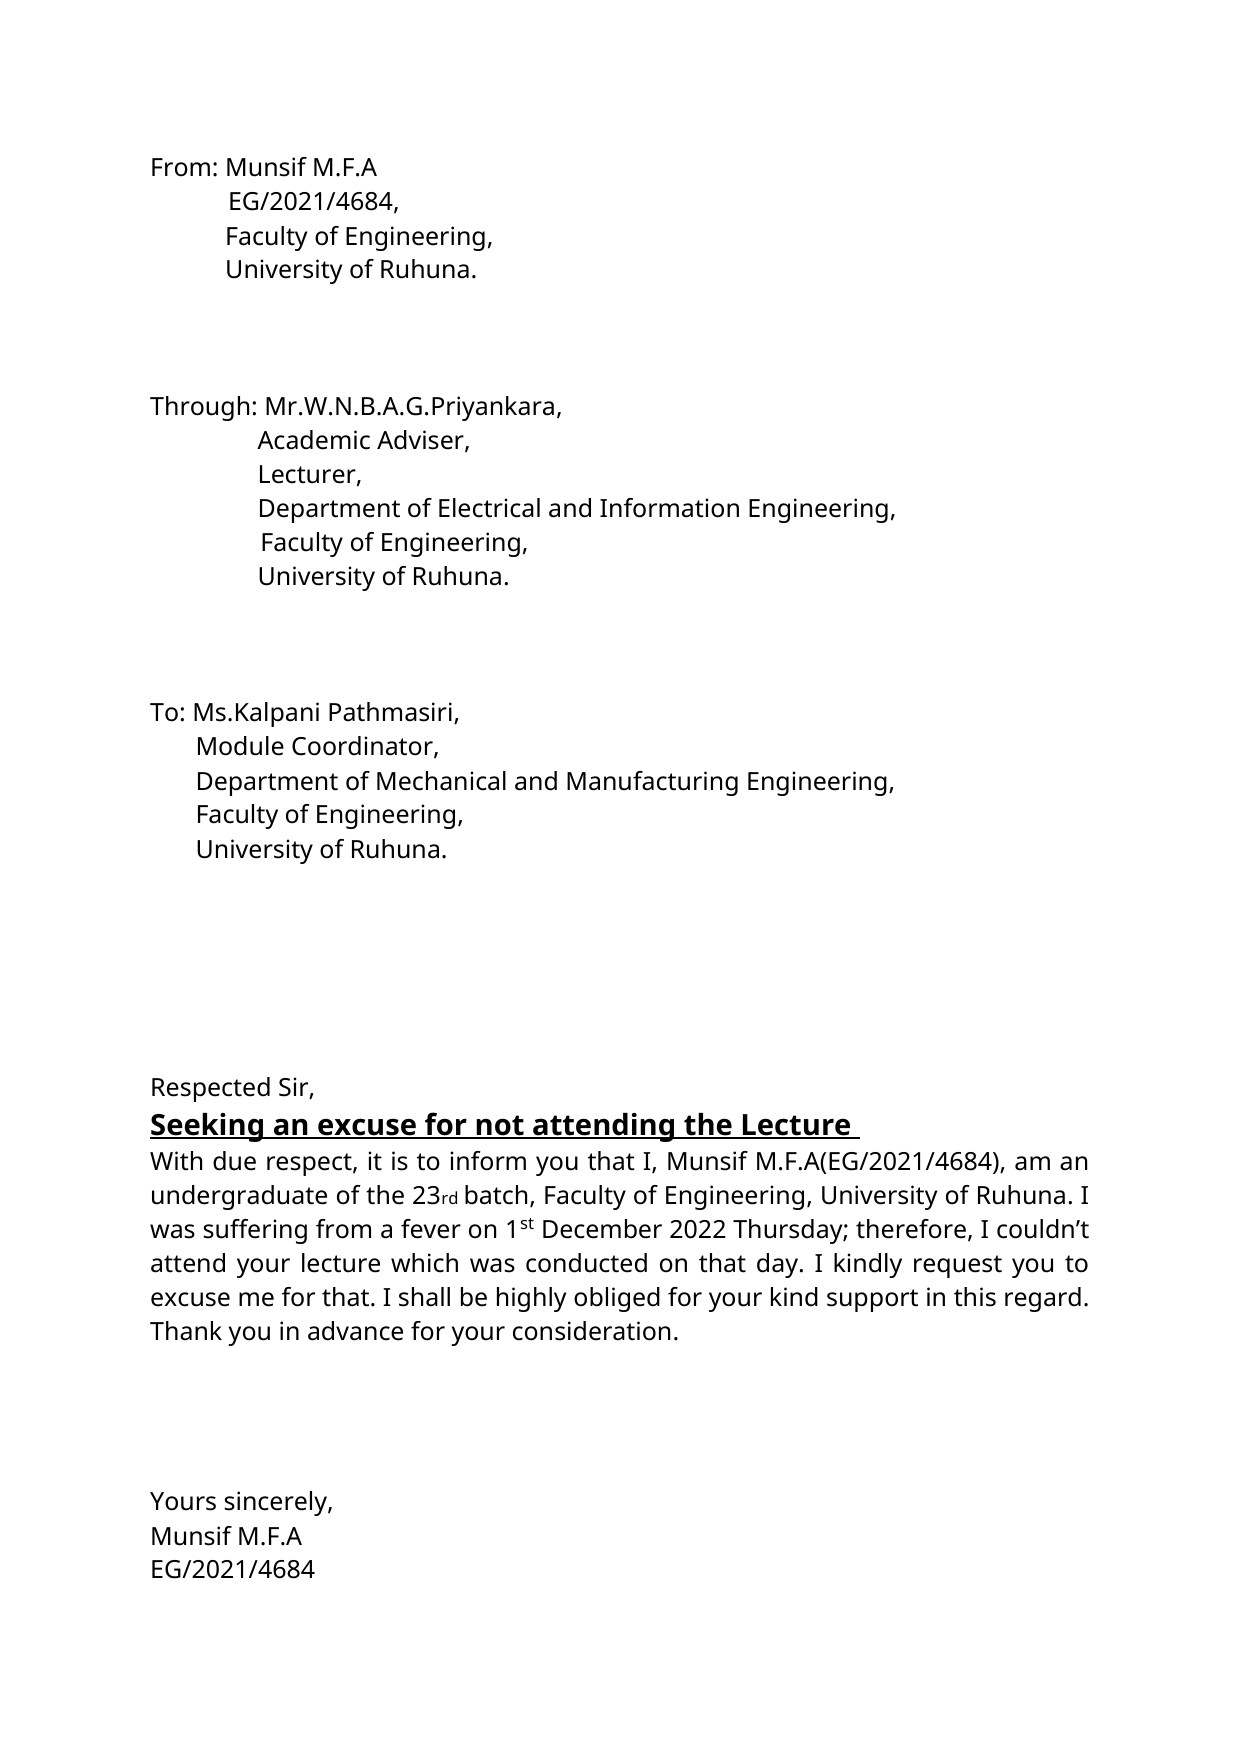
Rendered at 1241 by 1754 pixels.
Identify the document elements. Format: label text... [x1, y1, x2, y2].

text Faculty of Engineering, [150, 525, 1090, 559]
text Yours sincerely, [150, 1484, 1090, 1518]
text EG/2021/4684, [150, 184, 1090, 218]
text Department of Electrical and Information Engineering, [225, 491, 1090, 525]
text EG/2021/4684 [150, 1552, 1090, 1586]
text University of Ruhuna. [150, 831, 1090, 865]
text Faculty of Engineering, [150, 218, 1090, 252]
text Academic Adviser, [225, 422, 1090, 457]
text To: Ms.Kalpani Pathmasiri, [150, 695, 1090, 729]
text Faculty of Engineering, [150, 797, 1090, 831]
text Lecturer, [150, 457, 1090, 491]
text Respected Sir, [150, 1070, 1090, 1104]
text Department of Mechanical and Manufacturing Engineering, [150, 763, 1090, 797]
text From: Munsif M.F.A [150, 150, 1090, 184]
text Munsif M.F.A [150, 1518, 1090, 1552]
text With due respect, it is to inform you that I, Munsif M.F.A(EG/2021/4684), am an undergraduate of the 23rd batch, Faculty of Engineering, University of Ruhuna. I was suffering from a fever on 1st December 2022 Thursday; therefore, I couldn’t attend your lecture which was conducted on that day. I kindly request you to excuse me for that. I shall be highly obliged for your kind support in this regard. Thank you in advance for your consideration. [150, 1143, 1090, 1348]
text University of Ruhuna. [150, 559, 1090, 593]
text Seeking an excuse for not attending the Lecture [150, 1104, 1090, 1143]
text Module Coordinator, [150, 729, 1090, 763]
text Through: Mr.W.N.B.A.G.Priyankara, [150, 388, 1090, 422]
text University of Ruhuna. [150, 252, 1090, 286]
